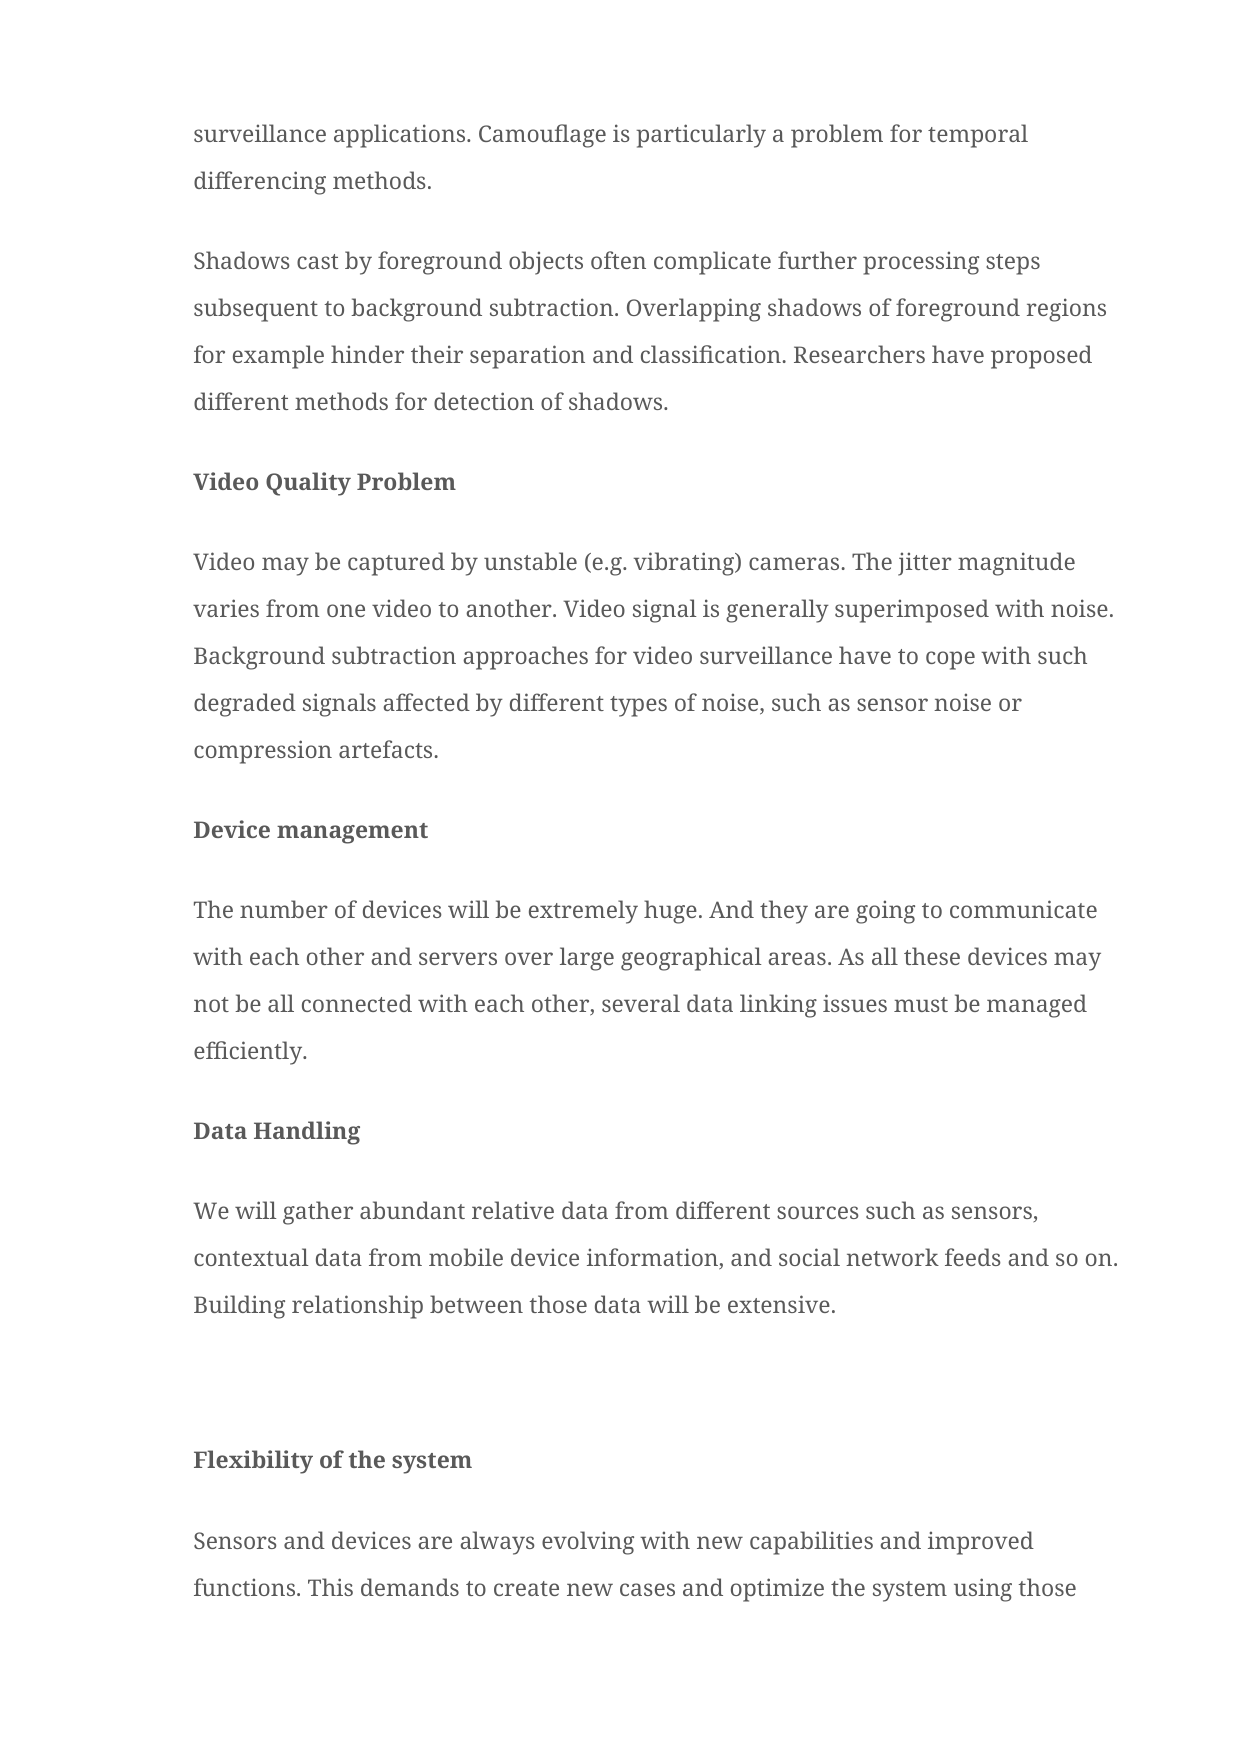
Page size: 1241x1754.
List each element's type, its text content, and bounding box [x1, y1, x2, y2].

text Video Quality Problem [193, 466, 1122, 497]
text Shadows cast by foreground objects often complicate further processing steps subsequent to background subtraction. Overlapping shadows of foreground regions for example hinder their separation and classification. Researchers have proposed different methods for detection of shadows. [193, 245, 1122, 417]
text We will gather abundant relative data from different sources such as sensors, contextual data from mobile device information, and social network feeds and so on. Building relationship between those data will be extensive. [193, 1195, 1122, 1320]
text Data Handling [193, 1115, 1122, 1146]
text Flexibility of the system [118, 1444, 1122, 1476]
text surveillance applications. Camouflage is particularly a problem for temporal differencing methods. [193, 118, 1122, 196]
text The number of devices will be extremely huge. And they are going to communicate with each other and servers over large geographical areas. As all these devices may not be all connected with each other, several data linking issues must be managed efficiently. [193, 894, 1122, 1066]
text Device management [193, 814, 1122, 845]
text Video may be captured by unstable (e.g. vibrating) cameras. The jitter magnitude varies from one video to another. Video signal is generally superimposed with noise. Background subtraction approaches for video surveillance have to cope with such degraded signals affected by different types of noise, such as sensor noise or compression artefacts. [193, 546, 1122, 765]
text Sensors and devices are always evolving with new capabilities and improved functions. This demands to create new cases and optimize the system using those [193, 1525, 1122, 1603]
